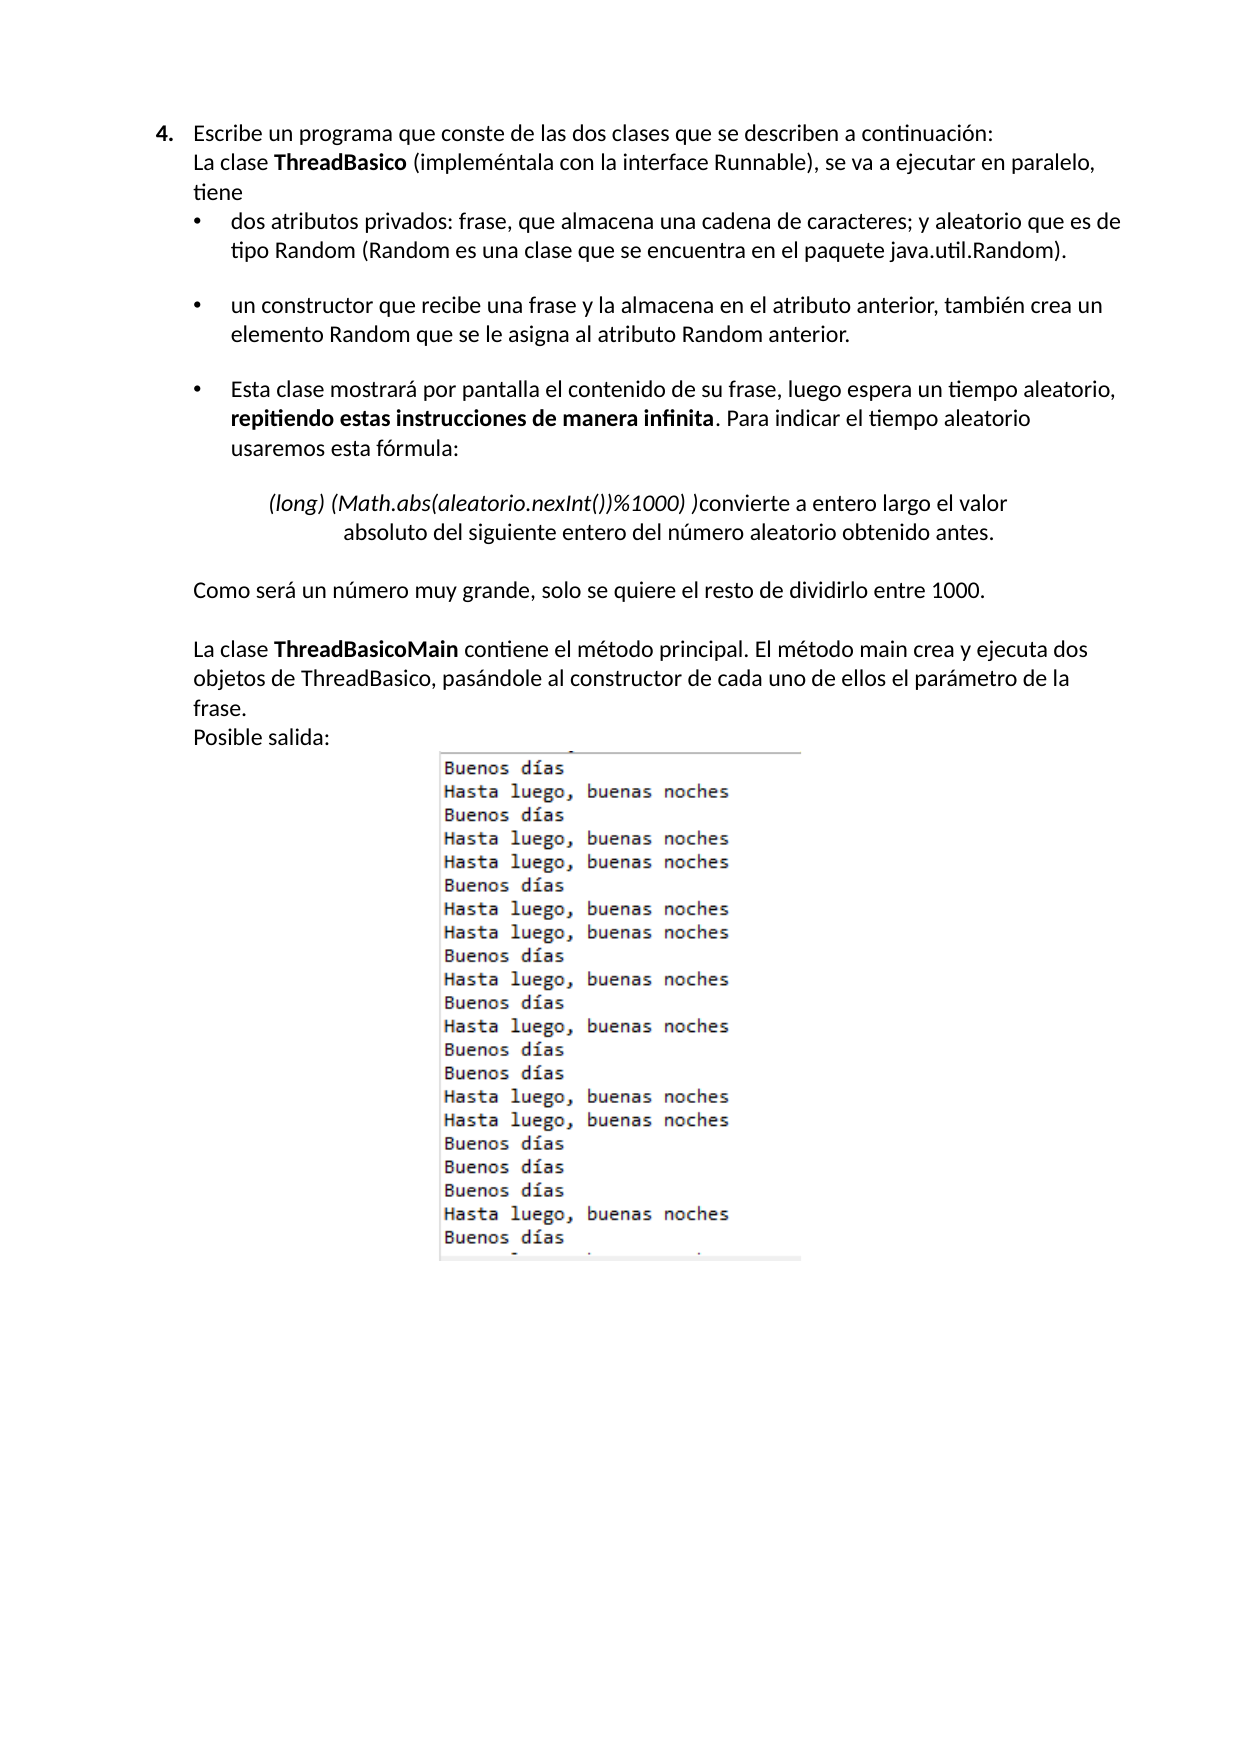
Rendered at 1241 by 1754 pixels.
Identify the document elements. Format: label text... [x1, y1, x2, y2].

text La clase ThreadBasicoMain contiene el método principal. El método main crea y ejecuta dos objetos de ThreadBasico, pasándole al constructor de cada uno de ellos el parámetro de la frase. [118, 634, 1122, 722]
text (long) (Math.abs(aleatorio.nexInt())%1000) )convierte a entero largo el valor absoluto del siguiente entero del número aleatorio obtenido antes. [118, 488, 1122, 546]
text Como será un número muy grande, solo se quiere el resto de dividirlo entre 1000. [118, 576, 1122, 605]
list dos atributos privados: frase, que almacena una cadena de caracteres; y aleatorio que es de tipo Random (Random es una clase que se encuentra en el paquete java.util.Random). [193, 206, 1122, 264]
text Posible salida: [118, 722, 1122, 751]
list Esta clase mostrará por pantalla el contenido de su frase, luego espera un tiempo aleatorio, repitiendo estas instrucciones de manera infinita. Para indicar el tiempo aleatorio usaremos esta fórmula: [193, 374, 1122, 462]
picture [438, 751, 802, 1261]
list La clase ThreadBasico (impleméntala con la interface Runnable), se va a ejecutar en paralelo, tiene [156, 147, 1122, 206]
list Escribe un programa que conste de las dos clases que se describen a continuación: [156, 118, 1122, 147]
list un constructor que recibe una frase y la almacena en el atributo anterior, también crea un elemento Random que se le asigna al atributo Random anterior. [193, 290, 1122, 349]
